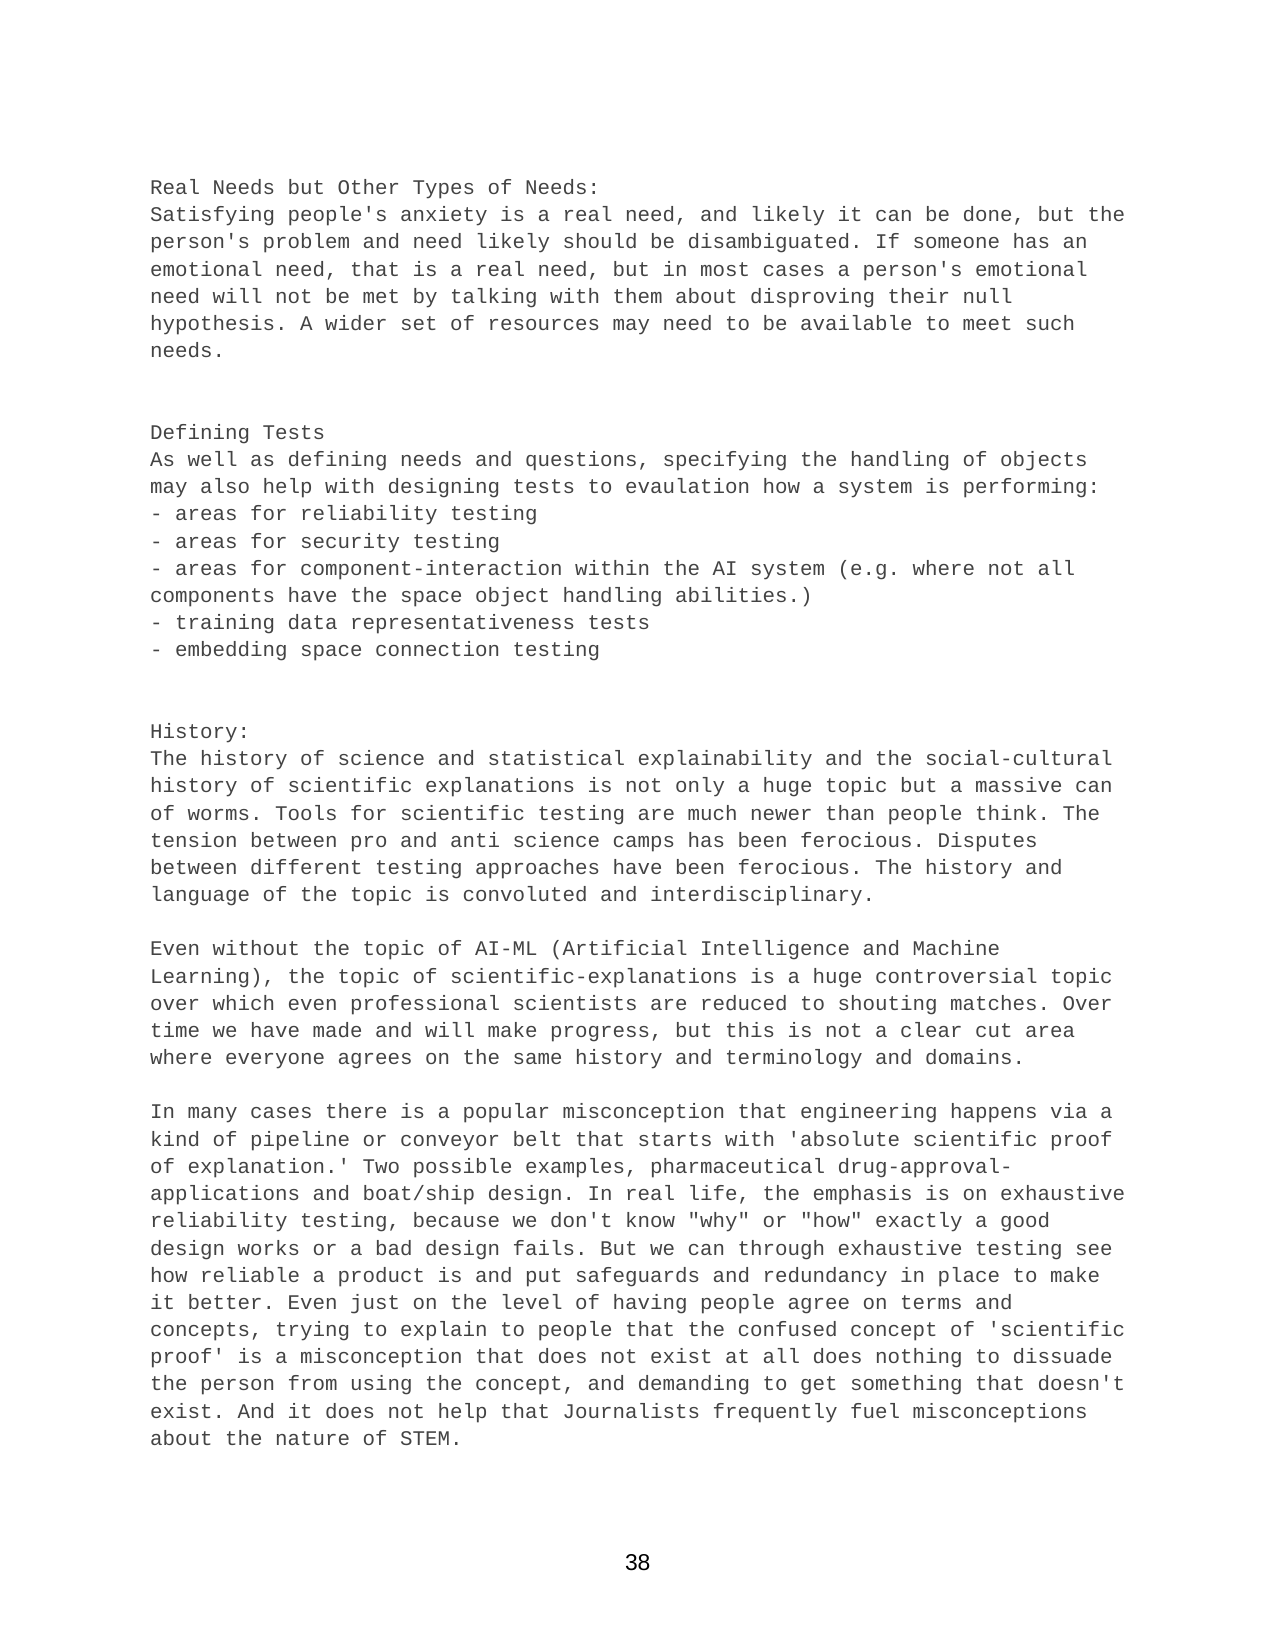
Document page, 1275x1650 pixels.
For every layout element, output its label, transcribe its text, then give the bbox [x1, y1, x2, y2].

text The history of science and statistical explainability and the social-cultural history of scientific explanations is not only a huge topic but a massive can of worms. Tools for scientific testing are much newer than people think. The tension between pro and anti science camps has been ferocious. Disputes between different testing approaches have been ferocious. The history and language of the topic is convoluted and interdisciplinary. [150, 748, 1125, 908]
text Even without the topic of AI-ML (Artificial Intelligence and Machine Learning), the topic of scientific-explanations is a huge controversial topic over which even professional scientists are reduced to shouting matches. Over time we have made and will make progress, but this is not a clear cut area where everyone agrees on the same history and terminology and domains. [150, 938, 1125, 1071]
text - training data representativeness tests [150, 612, 1125, 636]
text - areas for component-interaction within the AI system (e.g. where not all components have the space object handling abilities.) [150, 558, 1125, 609]
text Satisfying people's anxiety is a real need, and likely it can be done, but the person's problem and need likely should be disambiguated. If someone has an emotional need, that is a real need, but in most cases a person's emotional need will not be met by talking with them about disproving their null hypothesis. A wider set of resources may need to be available to meet such needs. [150, 204, 1125, 364]
text Defining Tests [150, 422, 1125, 446]
text Real Needs but Other Types of Needs: [150, 177, 1125, 201]
text History: [150, 721, 1125, 744]
text - areas for reliability testing [150, 503, 1125, 527]
text In many cases there is a popular misconception that engineering happens via a kind of pipeline or conveyor belt that starts with 'absolute scientific proof of explanation.' Two possible examples, pharmaceutical drug-approval-applications and boat/ship design. In real life, the emphasis is on exhaustive reliability testing, because we don't know "why" or "how" exactly a good design works or a bad design fails. But we can through exhaustive testing see how reliable a product is and put safeguards and redundancy in place to make it better. Even just on the level of having people agree on terms and concepts, trying to explain to people that the confused concept of 'scientific proof' is a misconception that does not exist at all does nothing to dissuade the person from using the concept, and demanding to get something that doesn't exist. And it does not help that Journalists frequently fuel misconceptions about the nature of STEM. [150, 1102, 1125, 1451]
text - embedding space connection testing [150, 639, 1125, 663]
text - areas for security testing [150, 531, 1125, 554]
text As well as defining needs and questions, specifying the handling of objects may also help with designing tests to evaulation how a system is performing: [150, 449, 1125, 500]
